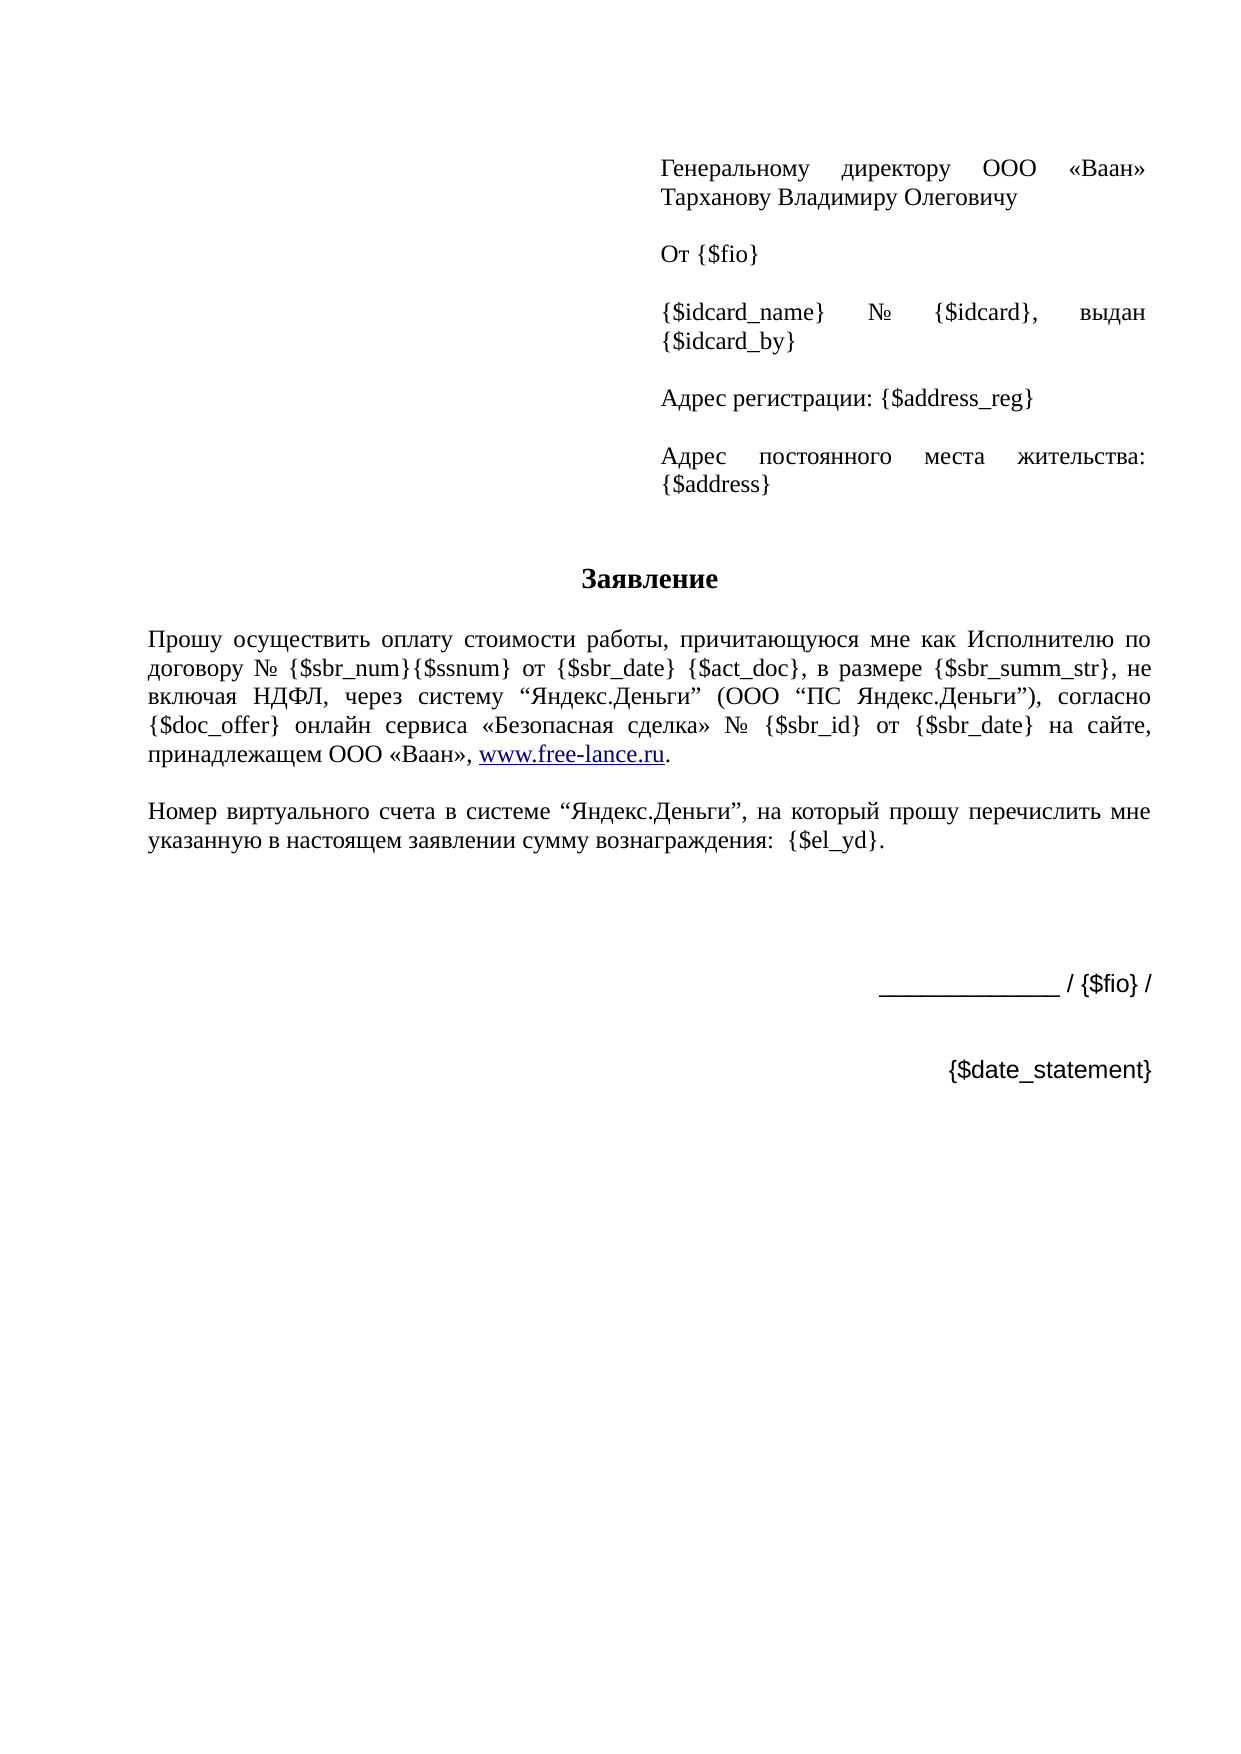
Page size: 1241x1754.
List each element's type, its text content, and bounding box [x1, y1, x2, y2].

text Прошу осуществить оплату стоимости работы, причитающуюся мне как Исполнителю по договору № {$sbr_num}{$ssnum} от {$sbr_date} {$act_doc}, в размере {$sbr_summ_str}, не включая НДФЛ, через систему “Яндекс.Деньги” (ООО “ПС Яндекс.Деньги”), согласно {$doc_offer} онлайн сервиса «Безопасная сделка» № {$sbr_id} от {$sbr_date} на сайте, принадлежащем ООО «Ваан», www.free-lance.ru. [148, 624, 1152, 768]
text _____________ / {$fio} / [148, 969, 1152, 998]
text Номер виртуального счета в системе “Яндекс.Деньги”, на который прошу перечислить мне указанную в настоящем заявлении сумму вознаграждения: {$el_yd}. [148, 796, 1152, 854]
text Заявление [148, 562, 1152, 595]
table_header Генеральному директору ООО «Ваан» Тарханову Владимиру Олеговичу От {$fio} {$idcard_name} № {$idcard}, выдан {$idcard_by} Адрес регистрации: {$address_reg} Адрес постоянного места жительства: {$address} [655, 148, 1152, 504]
table_header [148, 148, 655, 504]
text {$date_statement} [148, 1055, 1152, 1084]
